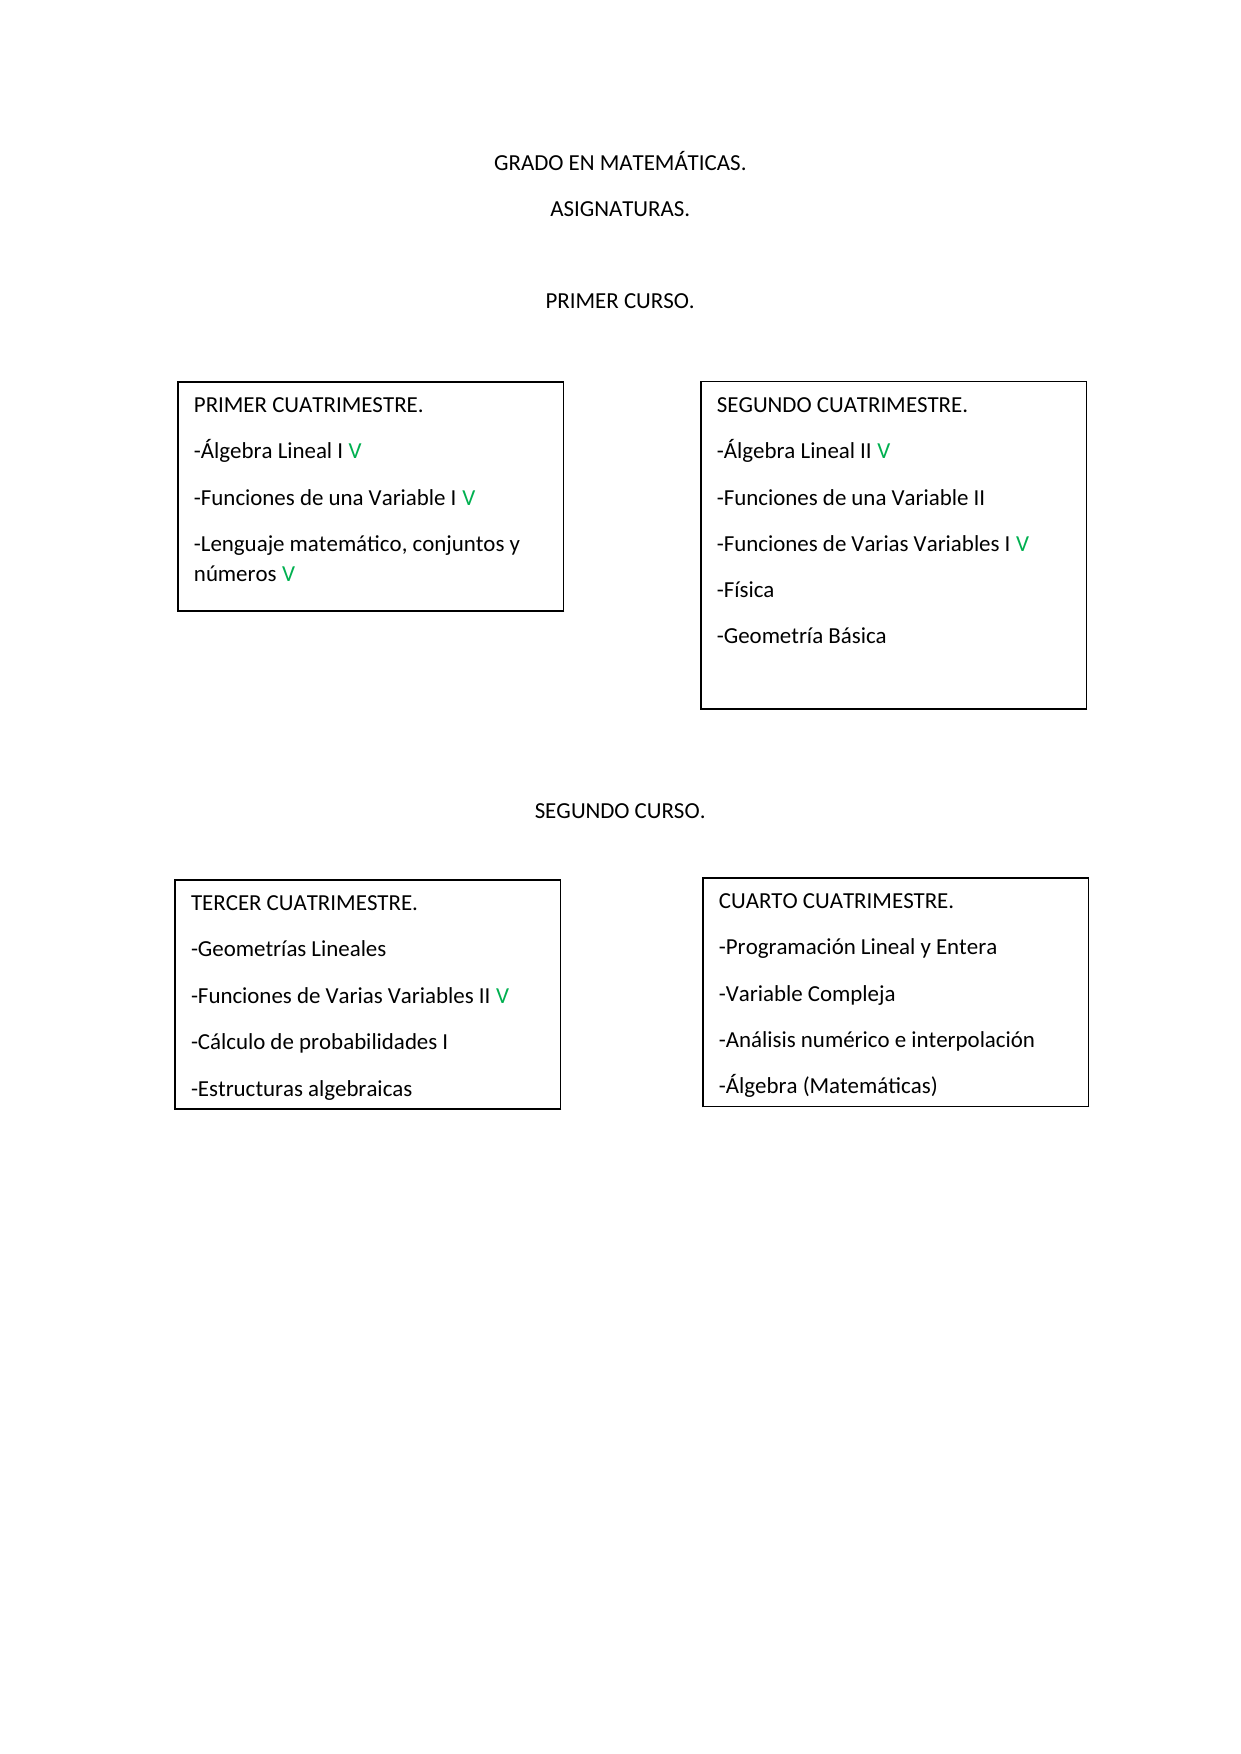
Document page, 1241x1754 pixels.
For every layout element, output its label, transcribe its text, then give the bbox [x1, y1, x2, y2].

text -Física [717, 575, 1071, 603]
text SEGUNDO CURSO. [177, 797, 1063, 824]
text -Funciones de una Variable II [717, 483, 1071, 511]
text -Álgebra Lineal II V [717, 436, 1071, 464]
text -Funciones de Varias Variables I V [717, 529, 1071, 557]
text -Análisis numérico e interpolación [719, 1025, 1073, 1053]
text -Geometría Básica [717, 622, 1071, 650]
text -Estructuras algebraicas [191, 1074, 545, 1100]
text GRADO EN MATEMÁTICAS. [177, 148, 1063, 176]
text -Álgebra Lineal I V [194, 437, 548, 465]
text -Funciones de Varias Variables II V [191, 981, 545, 1009]
text PRIMER CUATRIMESTRE. [194, 390, 548, 418]
text -Variable Compleja [719, 979, 1073, 1007]
text -Álgebra (Matemáticas) [719, 1072, 1073, 1098]
text SEGUNDO CUATRIMESTRE. [717, 390, 1071, 418]
text -Lenguaje matemático, conjuntos y números V [194, 529, 548, 587]
text PRIMER CURSO. [177, 287, 1063, 315]
text ASIGNATURAS. [177, 194, 1063, 222]
text TERCER CUATRIMESTRE. [191, 888, 545, 916]
text -Geometrías Lineales [191, 934, 545, 963]
text -Programación Lineal y Entera [719, 932, 1073, 961]
text -Cálculo de probabilidades I [191, 1027, 545, 1055]
text -Funciones de una Variable I V [194, 483, 548, 511]
text CUARTO CUATRIMESTRE. [719, 886, 1073, 914]
